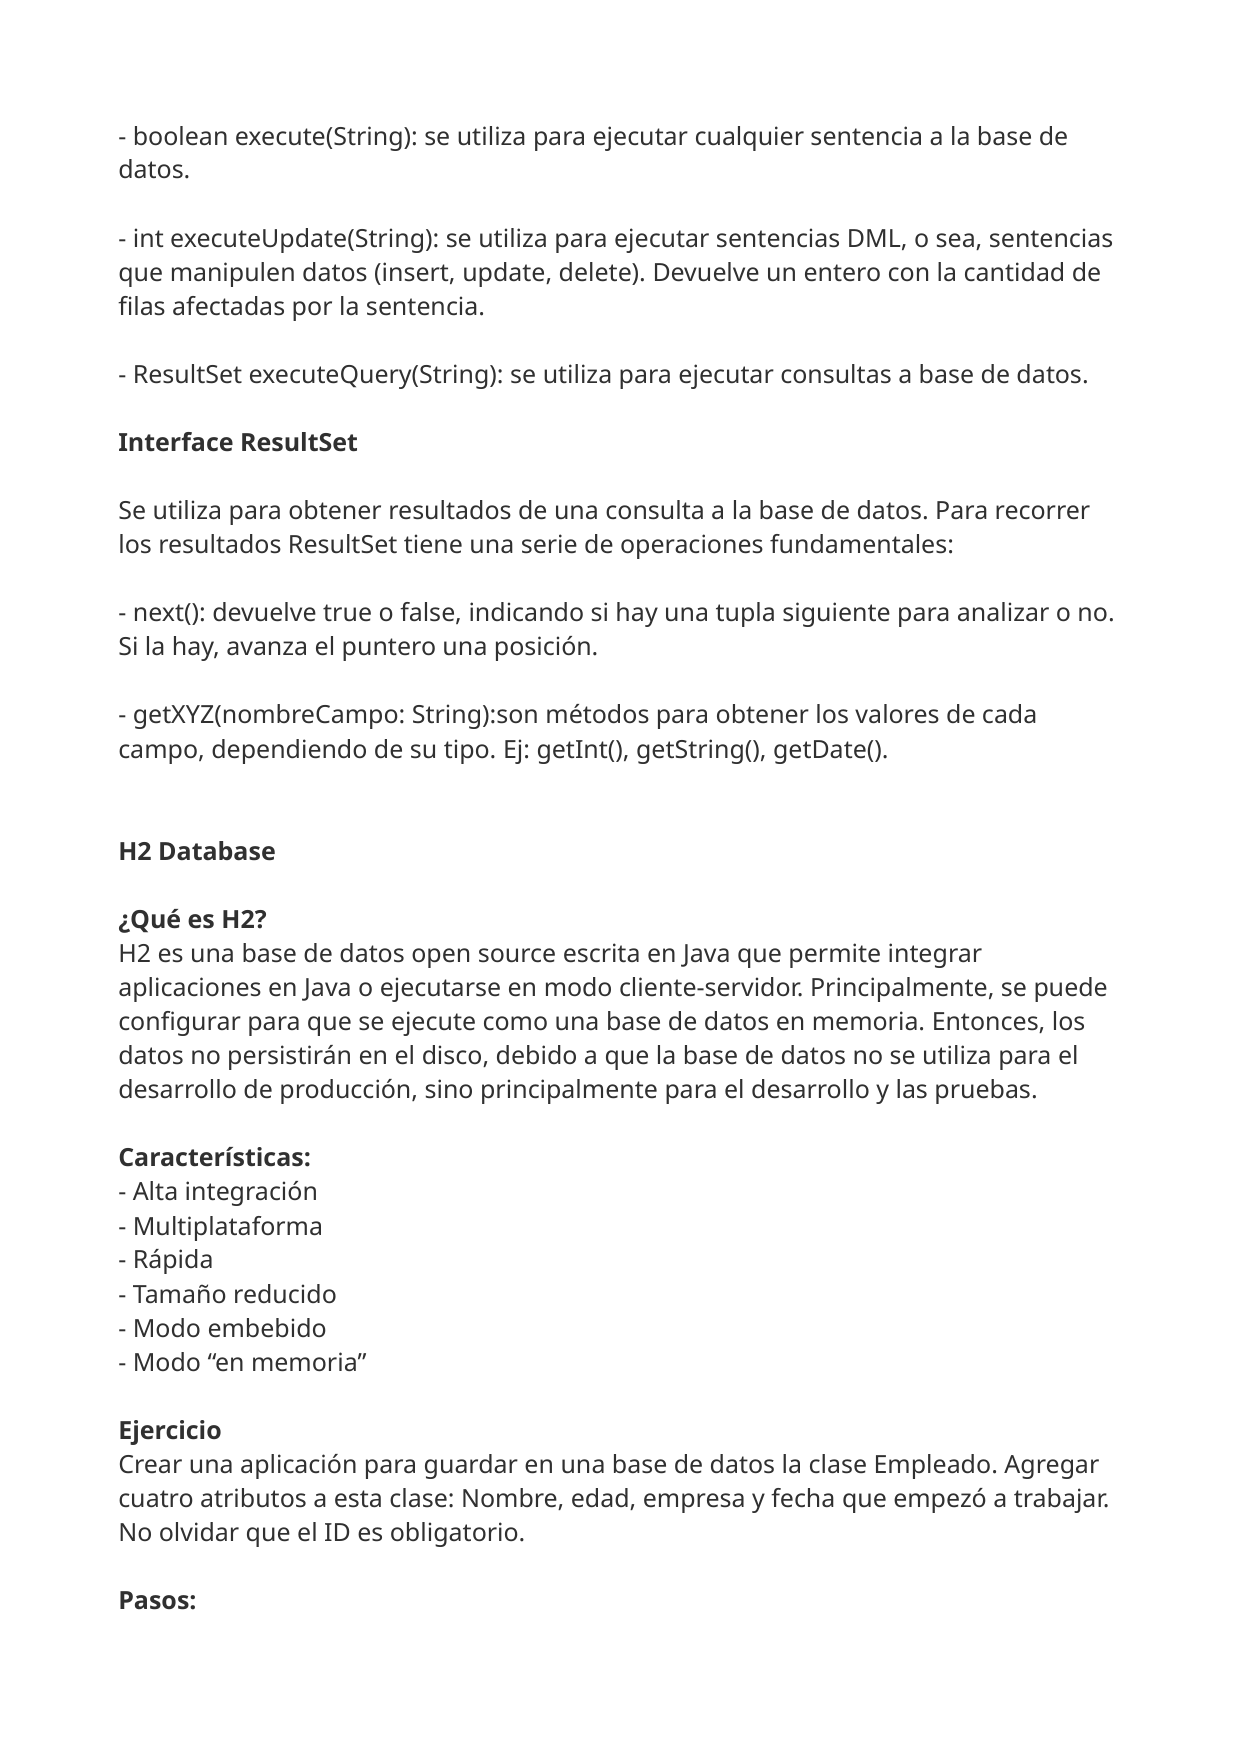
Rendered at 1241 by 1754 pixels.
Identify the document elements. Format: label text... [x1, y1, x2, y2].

text - getXYZ(nombreCampo: String):son métodos para obtener los valores de cada campo, dependiendo de su tipo. Ej: getInt(), getString(), getDate(). [118, 697, 1122, 765]
text Se utiliza para obtener resultados de una consulta a la base de datos. Para recorrer los resultados ResultSet tiene una serie de operaciones fundamentales: [118, 493, 1122, 561]
text Características: [118, 1140, 1122, 1174]
text Crear una aplicación para guardar en una base de datos la clase Empleado. Agregar cuatro atributos a esta clase: Nombre, edad, empresa y fecha que empezó a trabajar. No olvidar que el ID es obligatorio. [118, 1447, 1122, 1549]
text - Rápida [118, 1242, 1122, 1276]
text Pasos: [118, 1583, 1122, 1617]
text H2 es una base de datos open source escrita en Java que permite integrar aplicaciones en Java o ejecutarse en modo cliente-servidor. Principalmente, se puede configurar para que se ejecute como una base de datos en memoria. Entonces, los datos no persistirán en el disco, debido a que la base de datos no se utiliza para el desarrollo de producción, sino principalmente para el desarrollo y las pruebas. [118, 936, 1122, 1106]
text Interface ResultSet [118, 425, 1122, 459]
text - Modo embebido [118, 1310, 1122, 1344]
text - next(): devuelve true o false, indicando si hay una tupla siguiente para analizar o no. Si la hay, avanza el puntero una posición. [118, 595, 1122, 663]
text - Tamaño reducido [118, 1276, 1122, 1310]
text - Modo “en memoria” [118, 1344, 1122, 1378]
text H2 Database [118, 833, 1122, 867]
text - Multiplataforma [118, 1208, 1122, 1242]
text - ResultSet executeQuery(String): se utiliza para ejecutar consultas a base de datos. [118, 357, 1122, 391]
text Ejercicio [118, 1412, 1122, 1447]
text - boolean execute(String): se utiliza para ejecutar cualquier sentencia a la base de datos. [118, 118, 1122, 186]
text - int executeUpdate(String): se utiliza para ejecutar sentencias DML, o sea, sentencias que manipulen datos (insert, update, delete). Devuelve un entero con la cantidad de filas afectadas por la sentencia. [118, 220, 1122, 322]
text ¿Qué es H2? [118, 902, 1122, 936]
text - Alta integración [118, 1174, 1122, 1208]
